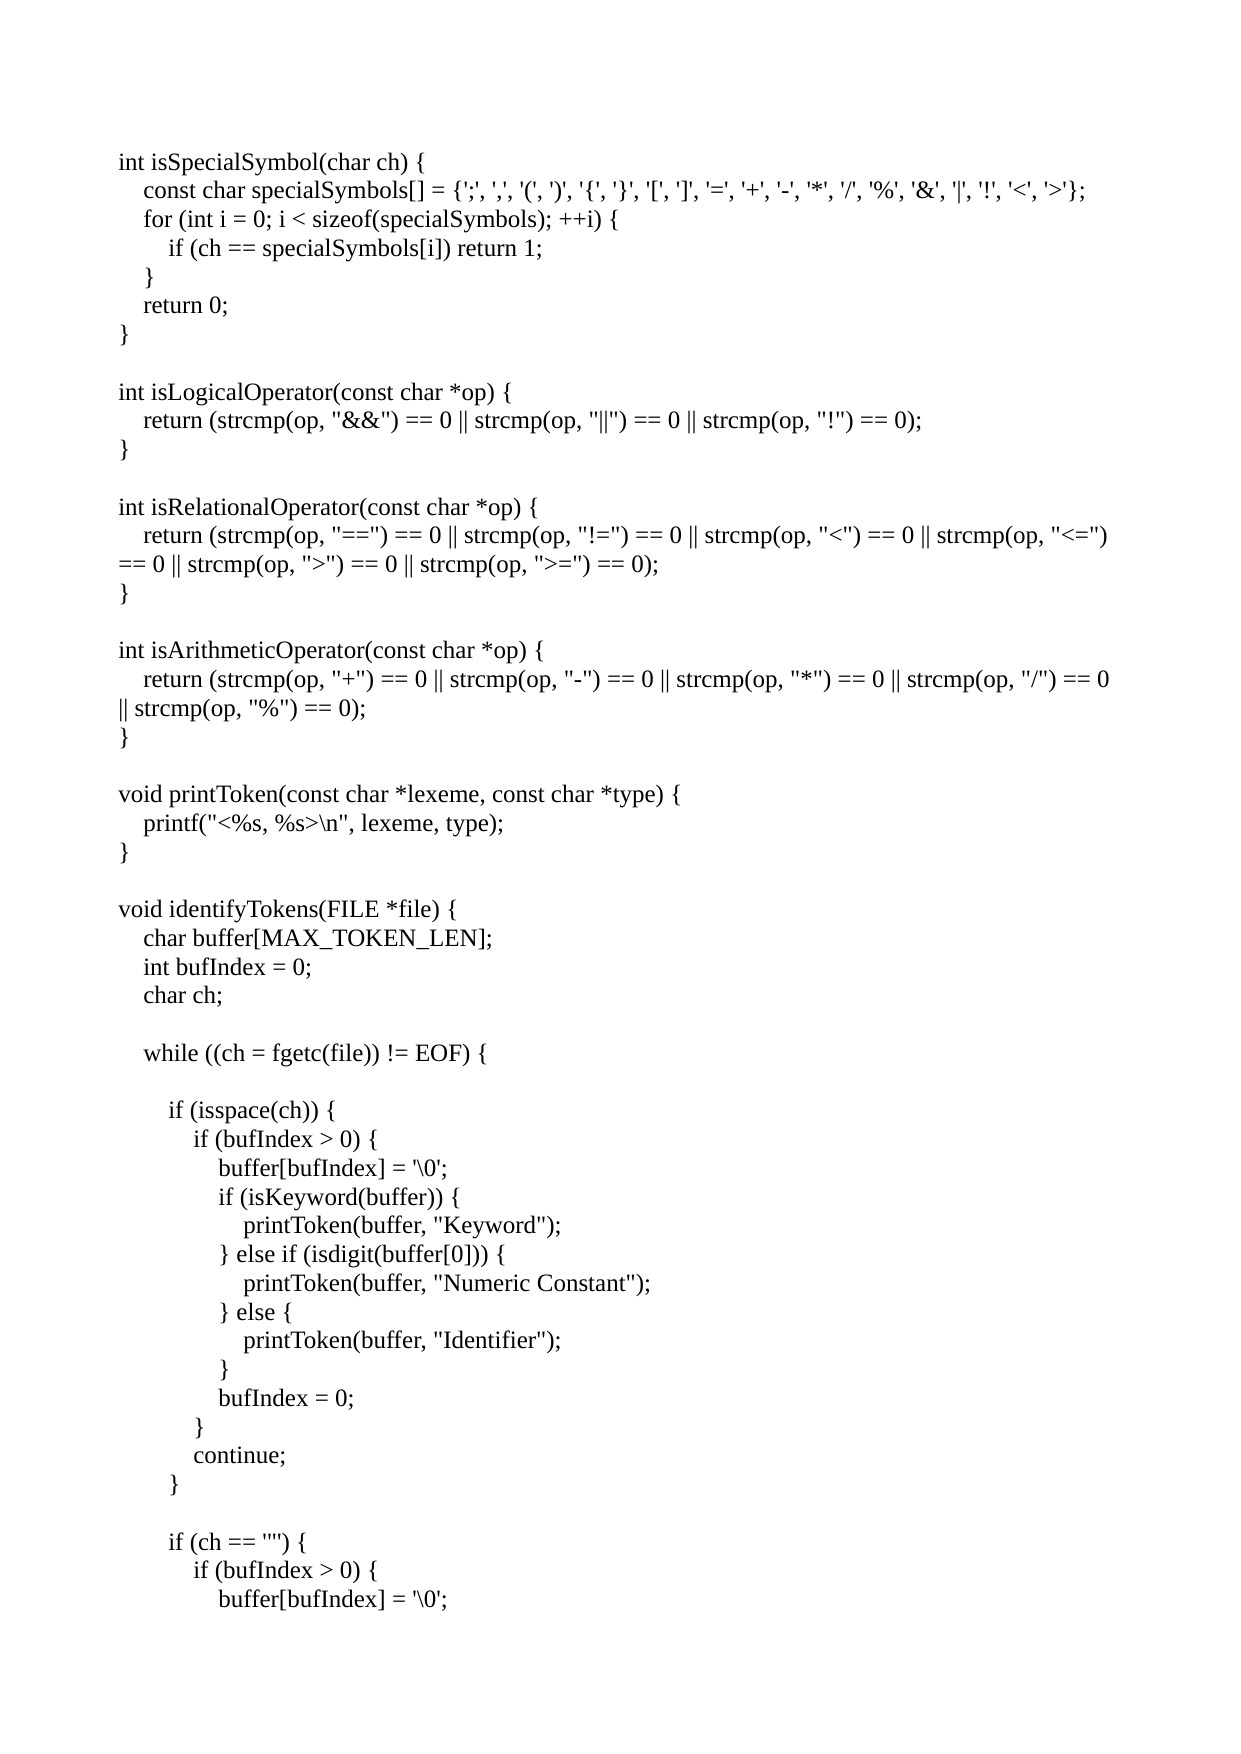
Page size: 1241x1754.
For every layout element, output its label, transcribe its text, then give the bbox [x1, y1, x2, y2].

text for (int i = 0; i < sizeof(specialSymbols); ++i) { [118, 204, 1122, 233]
text int isArithmeticOperator(const char *op) { [118, 636, 1122, 664]
text printToken(buffer, "Numeric Constant"); [118, 1268, 1122, 1297]
text printf("<%s, %s>\n", lexeme, type); [118, 808, 1122, 837]
text } [118, 722, 1122, 751]
text } [118, 837, 1122, 866]
text } [118, 434, 1122, 463]
text } [118, 1412, 1122, 1441]
text return (strcmp(op, "==") == 0 || strcmp(op, "!=") == 0 || strcmp(op, "<") == 0 || strcmp(op, "<=") == 0 || strcmp(op, ">") == 0 || strcmp(op, ">=") == 0); [118, 521, 1122, 578]
text void printToken(const char *lexeme, const char *type) { [118, 779, 1122, 808]
text } [118, 1469, 1122, 1498]
text } else { [118, 1297, 1122, 1326]
text if (ch == specialSymbols[i]) return 1; [118, 233, 1122, 262]
text int isSpecialSymbol(char ch) { [118, 147, 1122, 176]
text char buffer[MAX_TOKEN_LEN]; [118, 923, 1122, 952]
text if (bufIndex > 0) { [118, 1124, 1122, 1153]
text printToken(buffer, "Keyword"); [118, 1211, 1122, 1239]
text return (strcmp(op, "&&") == 0 || strcmp(op, "||") == 0 || strcmp(op, "!") == 0); [118, 406, 1122, 434]
text while ((ch = fgetc(file)) != EOF) { [118, 1038, 1122, 1067]
text int isLogicalOperator(const char *op) { [118, 377, 1122, 406]
text const char specialSymbols[] = {';', ',', '(', ')', '{', '}', '[', ']', '=', '+', '-', '*', '/', '%', '&', '|', '!', '<', '>'}; [118, 176, 1122, 204]
text return (strcmp(op, "+") == 0 || strcmp(op, "-") == 0 || strcmp(op, "*") == 0 || strcmp(op, "/") == 0 || strcmp(op, "%") == 0); [118, 664, 1122, 722]
text return 0; [118, 291, 1122, 319]
text printToken(buffer, "Identifier"); [118, 1326, 1122, 1354]
text if (bufIndex > 0) { [118, 1556, 1122, 1584]
text void identifyTokens(FILE *file) { [118, 894, 1122, 923]
text if (ch == '"') { [118, 1527, 1122, 1556]
text if (isspace(ch)) { [118, 1096, 1122, 1124]
text continue; [118, 1441, 1122, 1469]
text int isRelationalOperator(const char *op) { [118, 492, 1122, 521]
text } [118, 1354, 1122, 1383]
text } [118, 319, 1122, 348]
text bufIndex = 0; [118, 1383, 1122, 1412]
text int bufIndex = 0; [118, 952, 1122, 981]
text buffer[bufIndex] = '\0'; [118, 1153, 1122, 1182]
text char ch; [118, 981, 1122, 1009]
text if (isKeyword(buffer)) { [118, 1182, 1122, 1211]
text } [118, 578, 1122, 607]
text } [118, 262, 1122, 291]
text } else if (isdigit(buffer[0])) { [118, 1239, 1122, 1268]
text buffer[bufIndex] = '\0'; [118, 1584, 1122, 1613]
